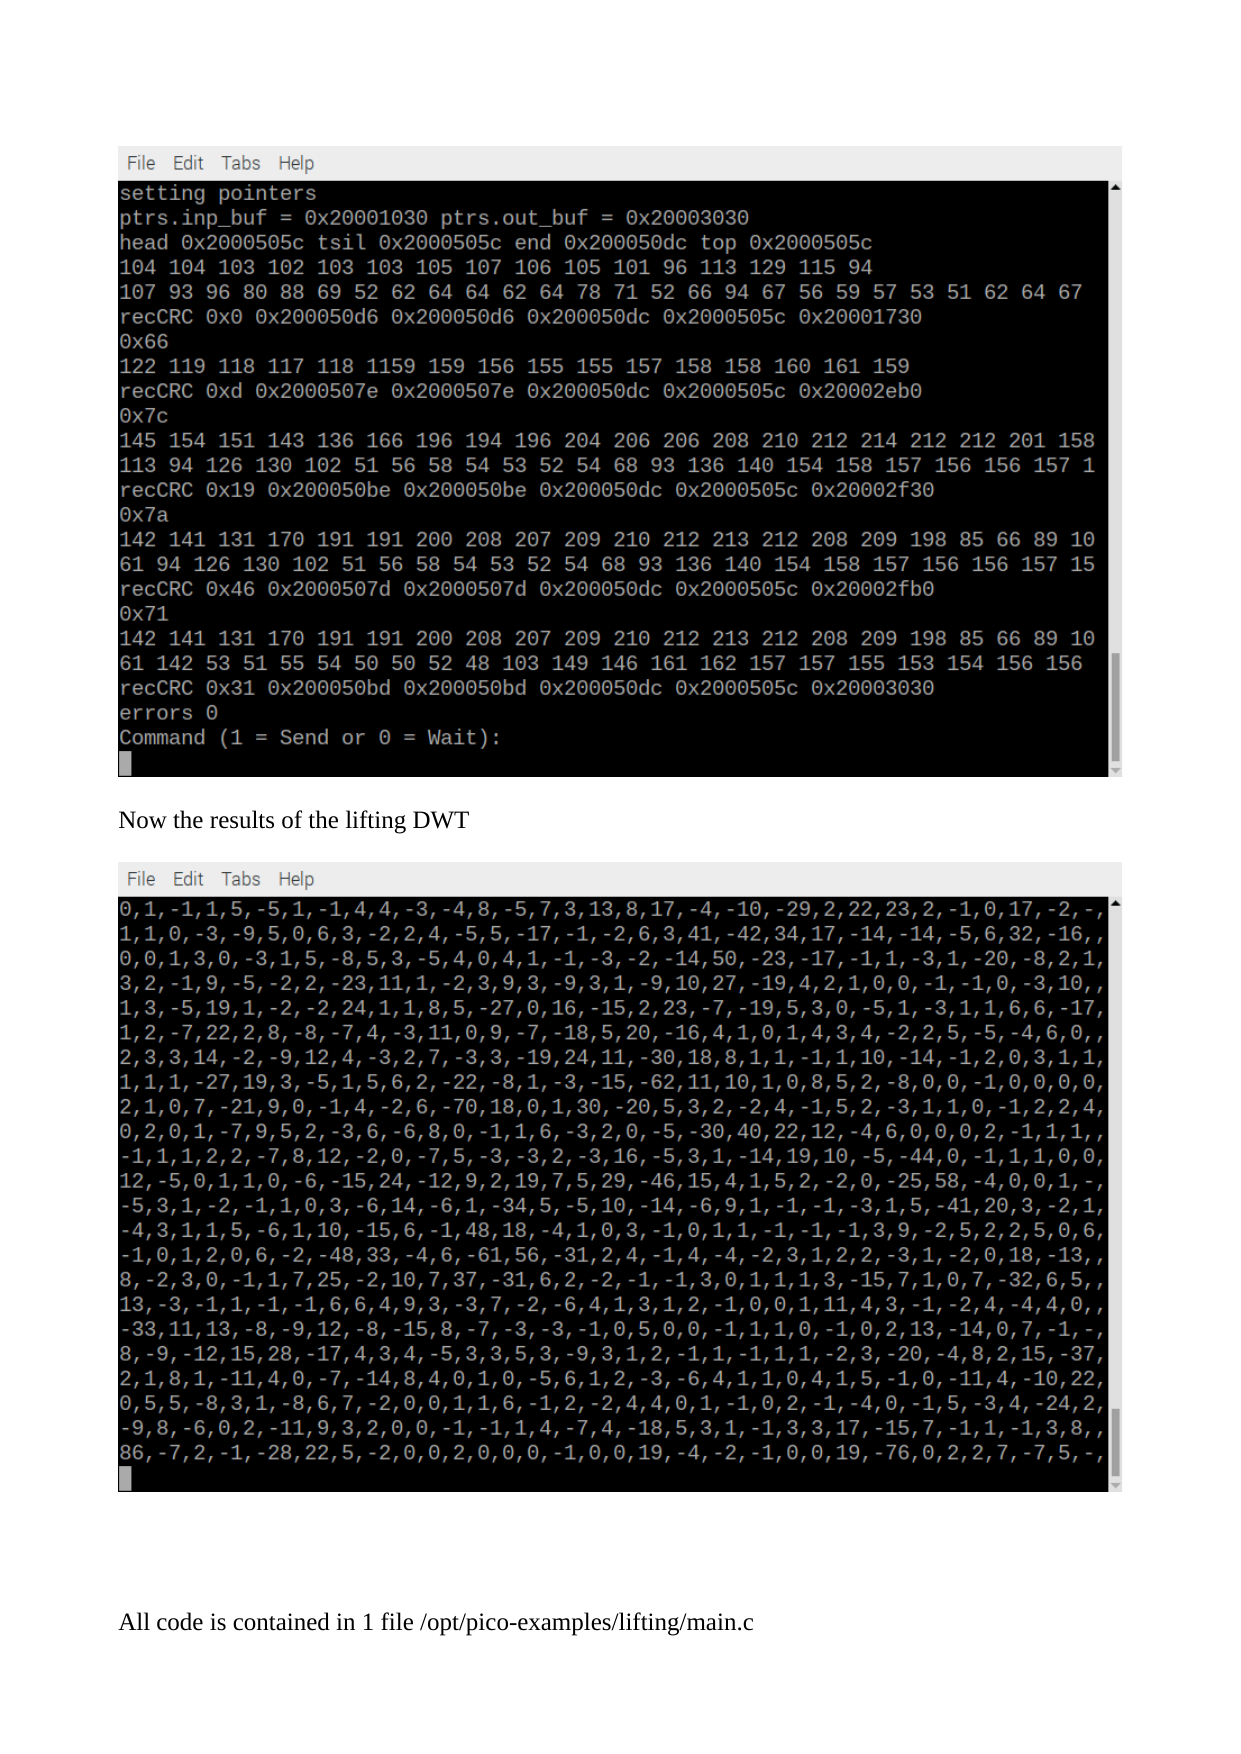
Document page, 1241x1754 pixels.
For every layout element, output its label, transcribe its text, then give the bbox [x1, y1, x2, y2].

picture [118, 862, 1123, 1492]
picture [118, 146, 1123, 777]
text All code is contained in 1 file /opt/pico-examples/lifting/main.c [118, 1607, 1122, 1635]
text Now the results of the lifting DWT [118, 805, 1122, 834]
